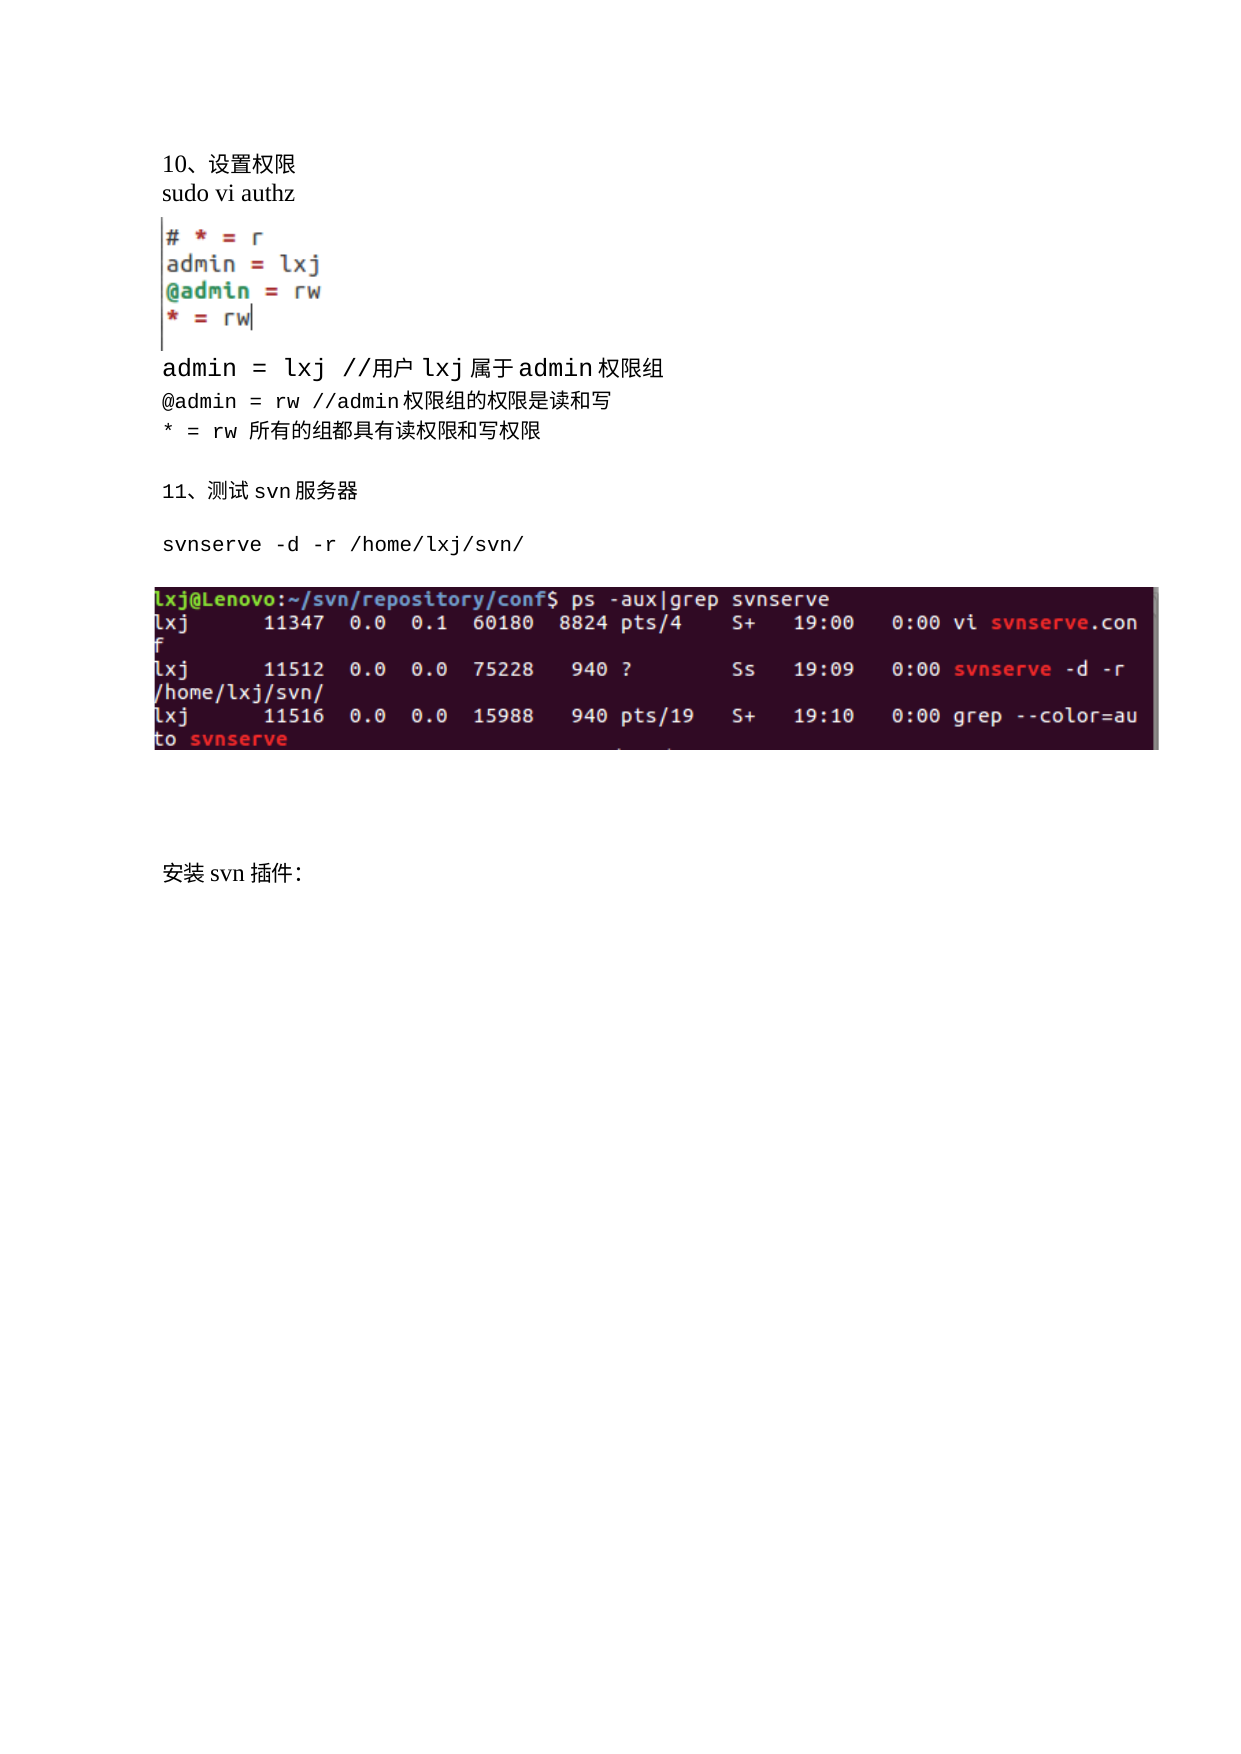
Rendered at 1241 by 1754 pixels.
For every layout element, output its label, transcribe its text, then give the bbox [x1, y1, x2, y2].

text svnserve -d -r /home/lxj/svn/ [118, 534, 1122, 558]
text admin = lxj //用户lxj属于admin权限组 [118, 351, 1122, 384]
text sudo vi authz [118, 178, 1122, 207]
picture [160, 217, 463, 351]
text 安装svn插件： [118, 856, 1122, 888]
text @admin = rw //admin权限组的权限是读和写 [118, 384, 1122, 414]
picture [154, 587, 1159, 750]
text * = rw 所有的组都具有读权限和写权限 [118, 414, 1122, 445]
text 11、测试svn服务器 [118, 474, 1122, 505]
text 10、设置权限 [118, 147, 1122, 178]
